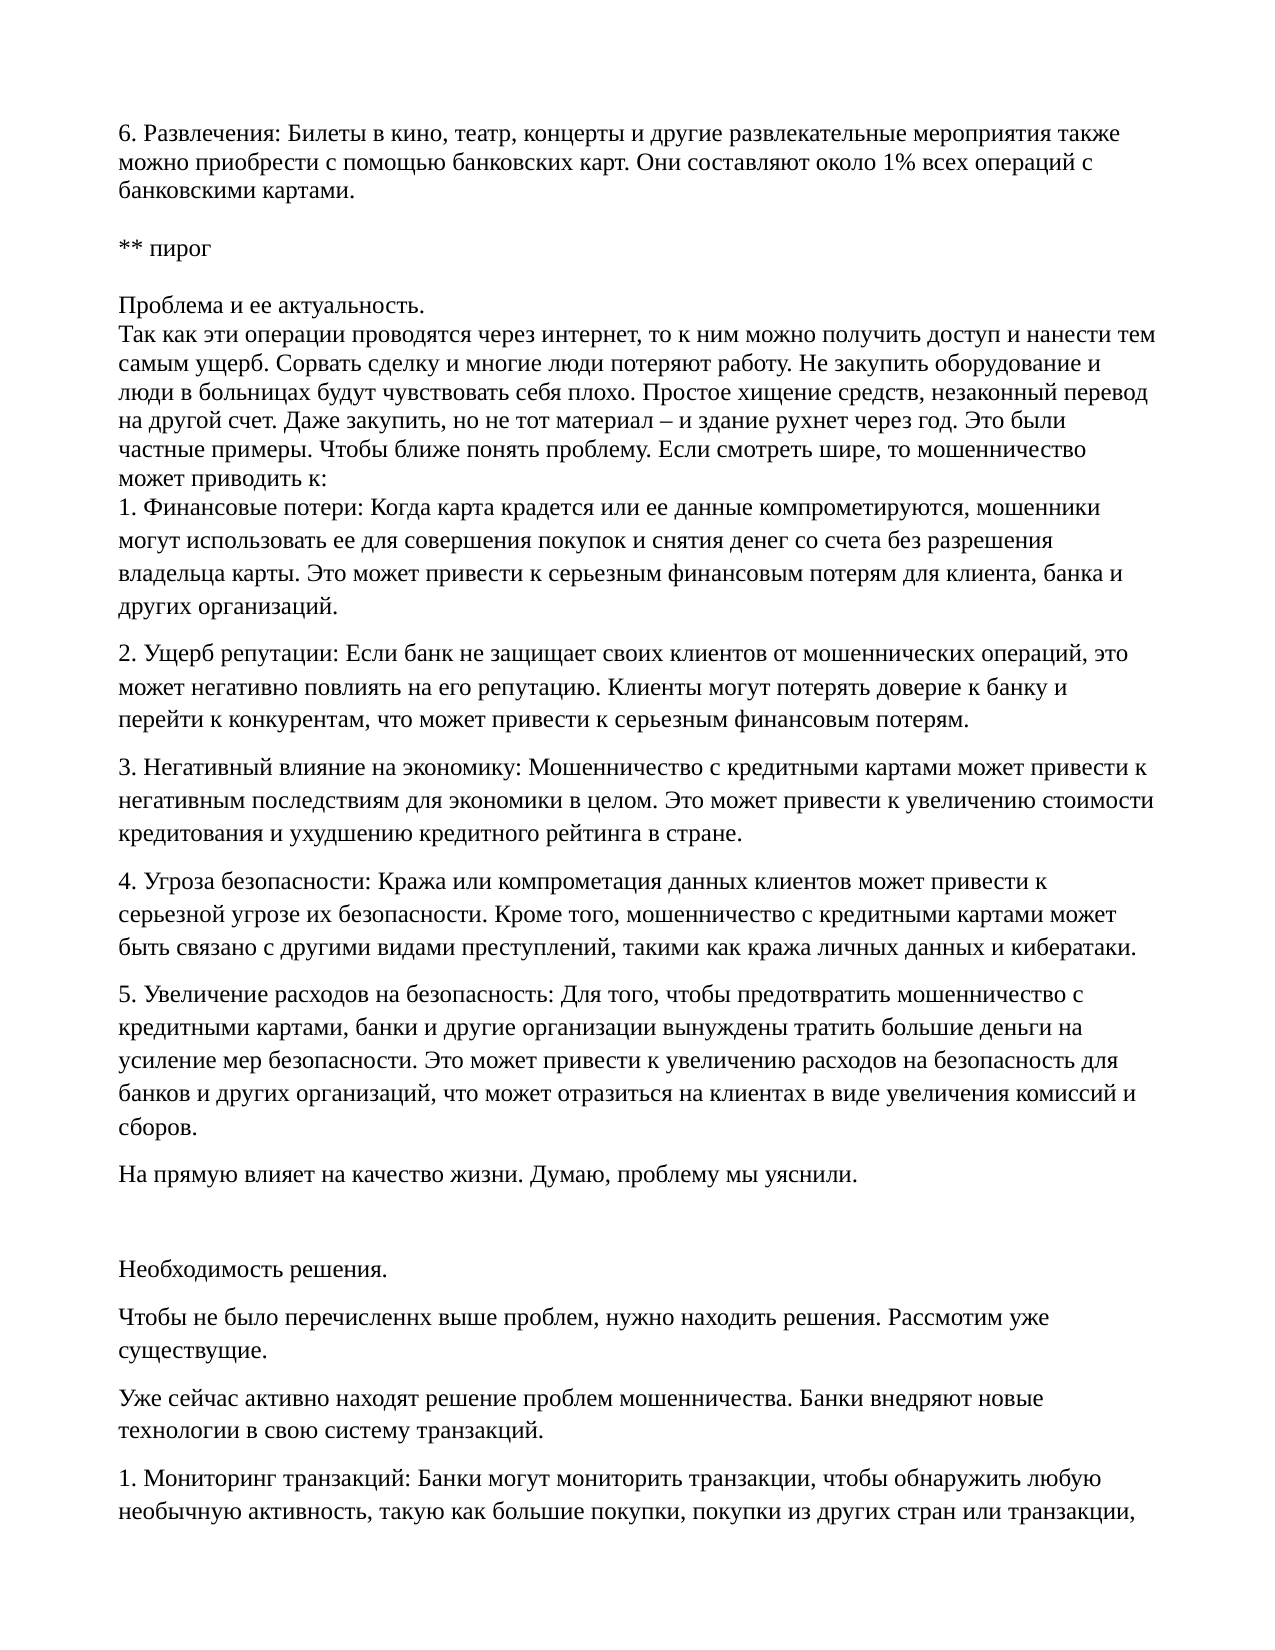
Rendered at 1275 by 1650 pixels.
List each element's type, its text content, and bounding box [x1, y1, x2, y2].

text 1. Мониторинг транзакций: Банки могут мониторить транзакции, чтобы обнаружить любую необычную активность, такую как большие покупки, покупки из других стран или транзакции, [118, 1463, 1157, 1525]
text Так как эти операции проводятся через интернет, то к ним можно получить доступ и нанести тем самым ущерб. Сорвать сделку и многие люди потеряют работу. Не закупить оборудование и люди в больницах будут чувствовать себя плохо. Простое хищение средств, незаконный перевод на другой счет. Даже закупить, но не тот материал – и здание рухнет через год. Это были частные примеры. Чтобы ближе понять проблему. Если смотреть шире, то мошенничество может приводить к: [118, 319, 1157, 492]
text 1. Финансовые потери: Когда карта крадется или ее данные компрометируются, мошенники могут использовать ее для совершения покупок и снятия денег со счета без разрешения владельца карты. Это может привести к серьезным финансовым потерям для клиента, банка и других организаций. [118, 492, 1157, 620]
text 5. Увеличение расходов на безопасность: Для того, чтобы предотвратить мошенничество с кредитными картами, банки и другие организации вынуждены тратить большие деньги на усиление мер безопасности. Это может привести к увеличению расходов на безопасность для банков и других организаций, что может отразиться на клиентах в виде увеличения комиссий и сборов. [118, 979, 1157, 1140]
text Проблема и ее актуальность. [118, 291, 1157, 319]
text 2. Ущерб репутации: Если банк не защищает своих клиентов от мошеннических операций, это может негативно повлиять на его репутацию. Клиенты могут потерять доверие к банку и перейти к конкурентам, что может привести к серьезным финансовым потерям. [118, 638, 1157, 733]
text 3. Негативный влияние на экономику: Мошенничество с кредитными картами может привести к негативным последствиям для экономики в целом. Это может привести к увеличению стоимости кредитования и ухудшению кредитного рейтинга в стране. [118, 752, 1157, 847]
text ** пирог [118, 233, 1157, 262]
text 6. Развлечения: Билеты в кино, театр, концерты и другие развлекательные мероприятия также можно приобрести с помощью банковских карт. Они составляют около 1% всех операций с банковскими картами. [118, 118, 1157, 204]
text Чтобы не было перечисленнх выше проблем, нужно находить решения. Рассмотим уже существущие. [118, 1302, 1157, 1364]
text 4. Угроза безопасности: Кража или компрометация данных клиентов может привести к серьезной угрозе их безопасности. Кроме того, мошенничество с кредитными картами может быть связано с другими видами преступлений, такими как кража личных данных и кибератаки. [118, 866, 1157, 961]
text Уже сейчас активно находят решение проблем мошенничества. Банки внедряют новые технологии в свою систему транзакций. [118, 1383, 1157, 1444]
text Необходимость решения. [118, 1254, 1157, 1283]
text На прямую влияет на качество жизни. Думаю, проблему мы уяснили. [118, 1159, 1157, 1188]
